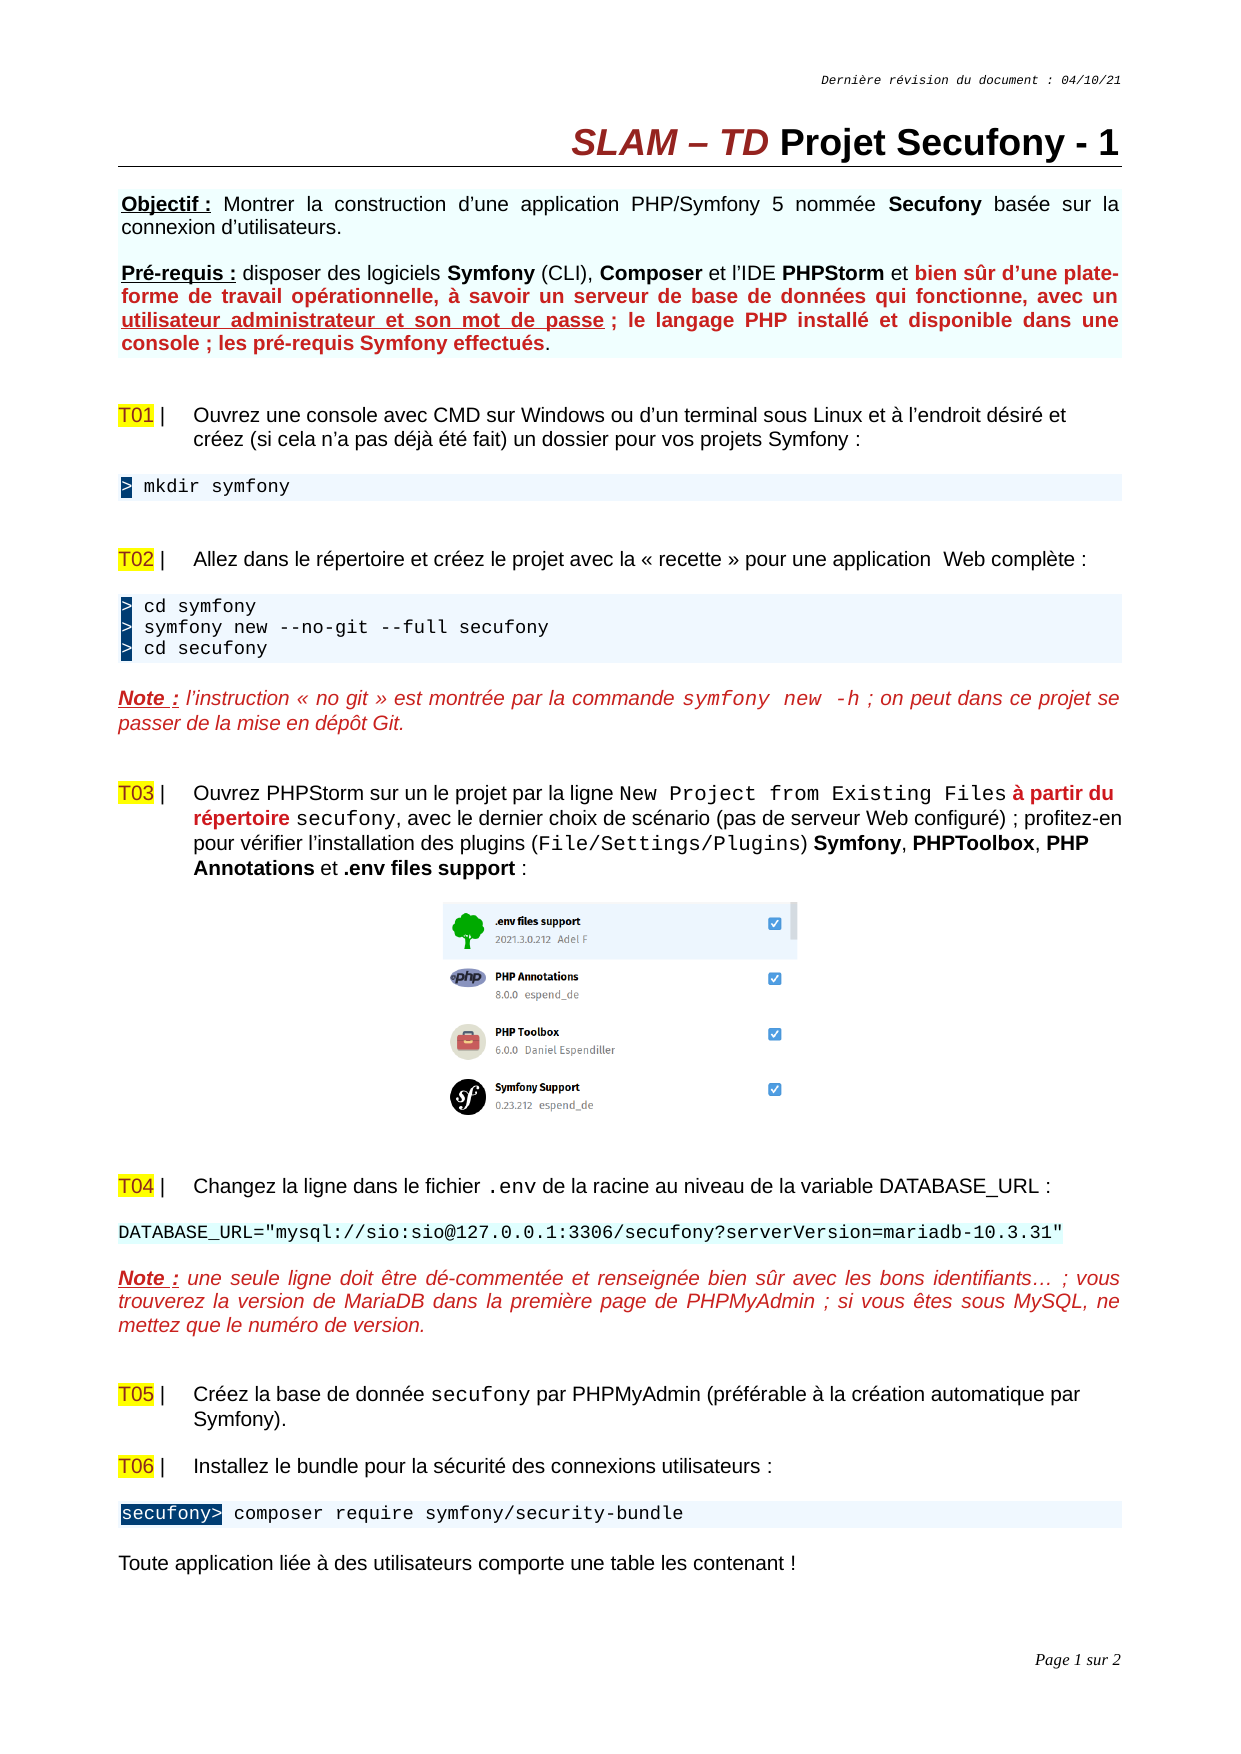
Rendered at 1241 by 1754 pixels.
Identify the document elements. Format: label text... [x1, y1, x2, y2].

text secufony> composer require symfony/security-bundle [118, 1501, 1122, 1528]
text Toute application liée à des utilisateurs comporte une table les contenant ! [118, 1551, 1122, 1574]
picture [442, 902, 798, 1128]
text > symfony new --no-git --full secufony > cd secufony [118, 618, 1122, 663]
text > mkdir symfony [118, 474, 1122, 501]
text Pré-requis : disposer des logiciels Symfony (CLI), Composer et l’IDE PHPStorm et bien sûr d’une plate-forme de travail opérationnelle, à savoir un serveur de base de données qui fonctionne, avec un utilisateur administrateur et son mot de passe ; le langage PHP installé et disponible dans une console ; les pré-requis Symfony effectués. [118, 262, 1122, 358]
text DATABASE_URL="mysql://sio:sio@127.0.0.1:3306/secufony?serverVersion=mariadb-10.3.31" [118, 1222, 1122, 1244]
text Note : une seule ligne doit être dé-commentée et renseignée bien sûr avec les bons identifiants… ; vous trouverez la version de MariaDB dans la première page de PHPMyAdmin ; si vous êtes sous MySQL, ne mettez que le numéro de version. [118, 1267, 1122, 1337]
text Objectif : Montrer la construction d’une application PHP/Symfony 5 nommée Secufony basée sur la connexion d’utilisateurs. [118, 189, 1122, 239]
text T04 | Changez la ligne dans le fichier .env de la racine au niveau de la variable DATABASE_URL : [118, 1174, 1122, 1199]
text T06 | Installez le bundle pour la sécurité des connexions utilisateurs : [118, 1454, 1122, 1478]
text T03 | Ouvrez PHPStorm sur un le projet par la ligne New Project from Existing Files à partir du répertoire secufony, avec le dernier choix de scénario (pas de serveur Web configuré) ; profitez-en pour vérifier l’installation des plugins (File/Settings/Plugins) Symfony, PHPToolbox, PHP Annotations et .env files support : [118, 781, 1122, 879]
text SLAM – TD Projet Secufony - 1 [118, 118, 1122, 166]
text Note : l’instruction « no git » est montrée par la commande symfony new -h ; on peut dans ce projet se passer de la mise en dépôt Git. [118, 687, 1122, 735]
text T01 | Ouvrez une console avec CMD sur Windows ou d’un terminal sous Linux et à l’endroit désiré et créez (si cela n’a pas déjà été fait) un dossier pour vos projets Symfony : [118, 404, 1122, 451]
text > cd symfony [118, 594, 1122, 618]
text T02 | Allez dans le répertoire et créez le projet avec la « recette » pour une application Web complète : [118, 547, 1122, 571]
text T05 | Créez la base de donnée secufony par PHPMyAdmin (préférable à la création automatique par Symfony). [118, 1383, 1122, 1431]
